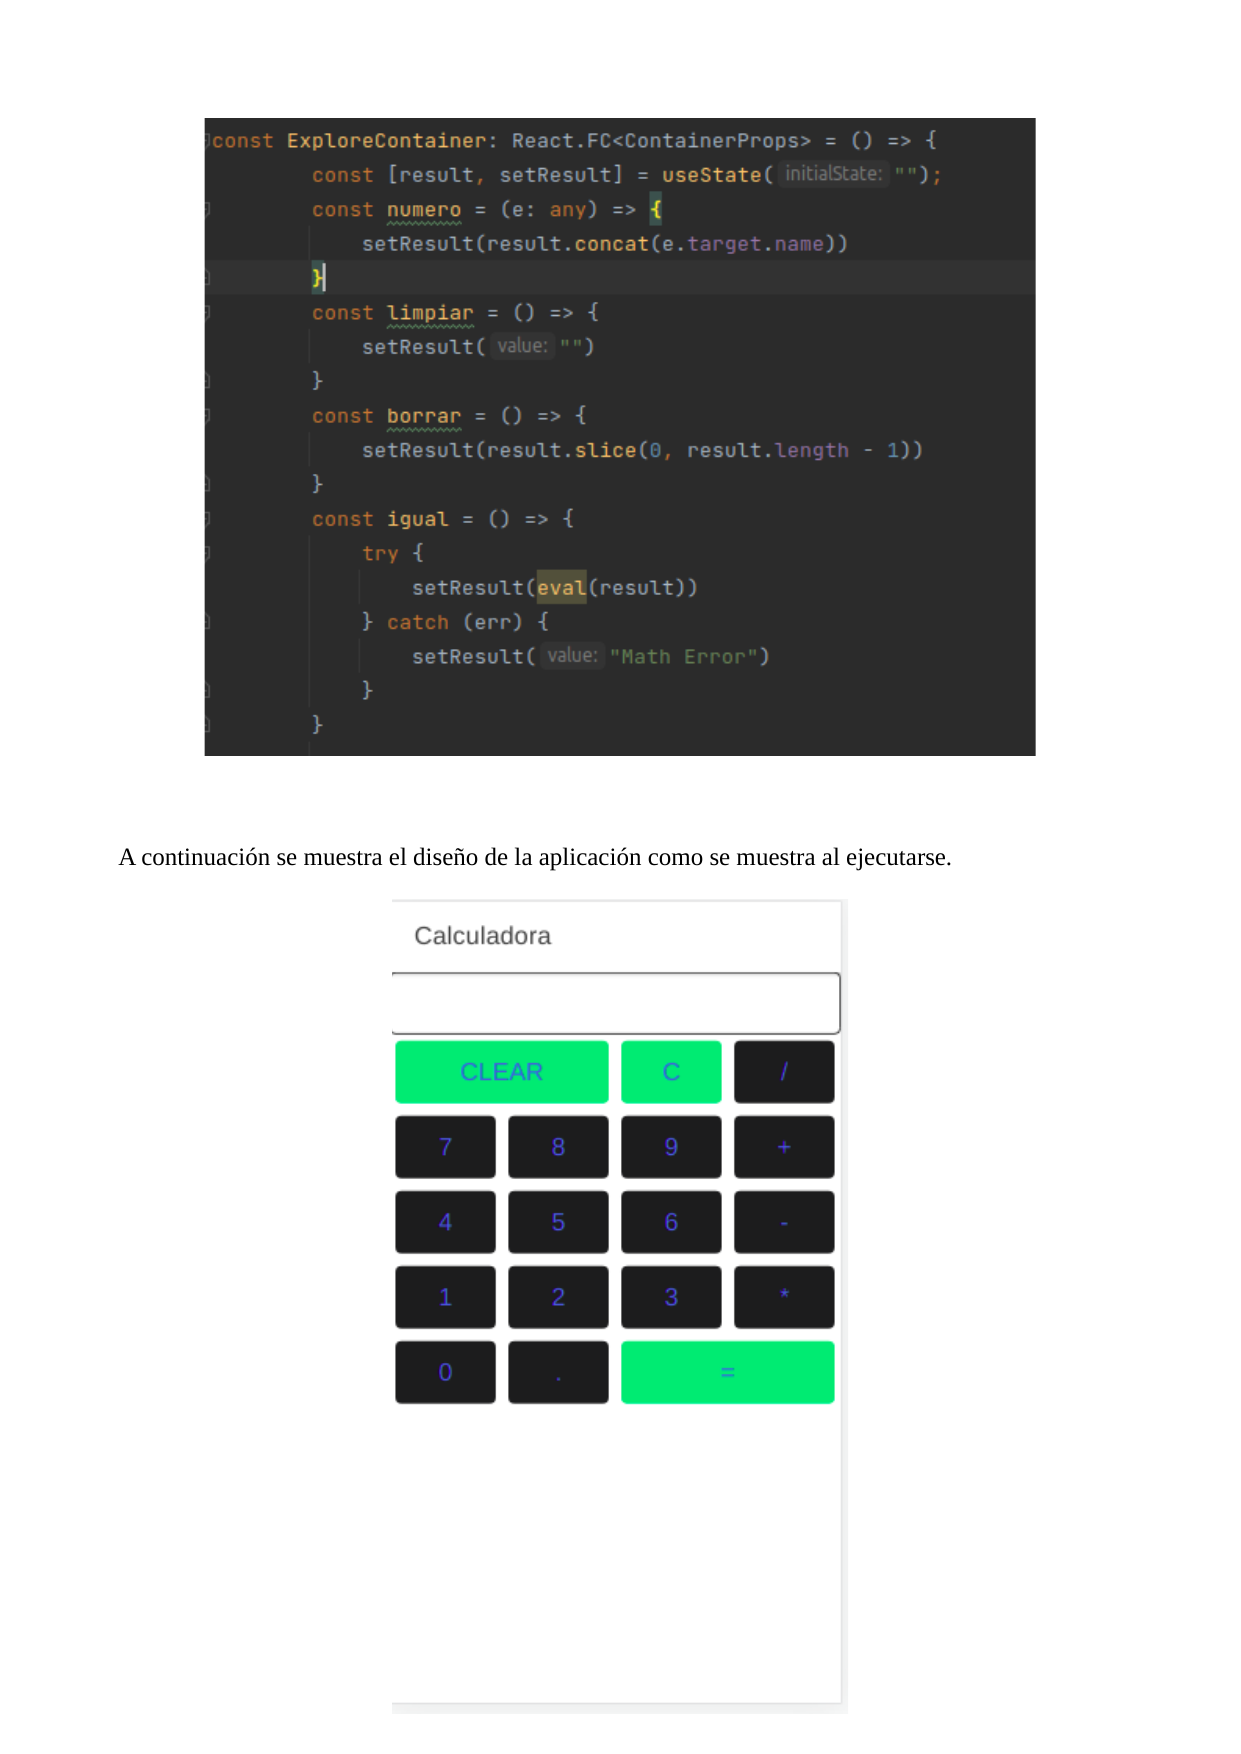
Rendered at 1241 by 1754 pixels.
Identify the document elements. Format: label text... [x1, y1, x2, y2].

text A continuación se muestra el diseño de la aplicación como se muestra al ejecutarse. [118, 842, 1122, 871]
picture [392, 899, 849, 1714]
picture [204, 118, 1036, 756]
